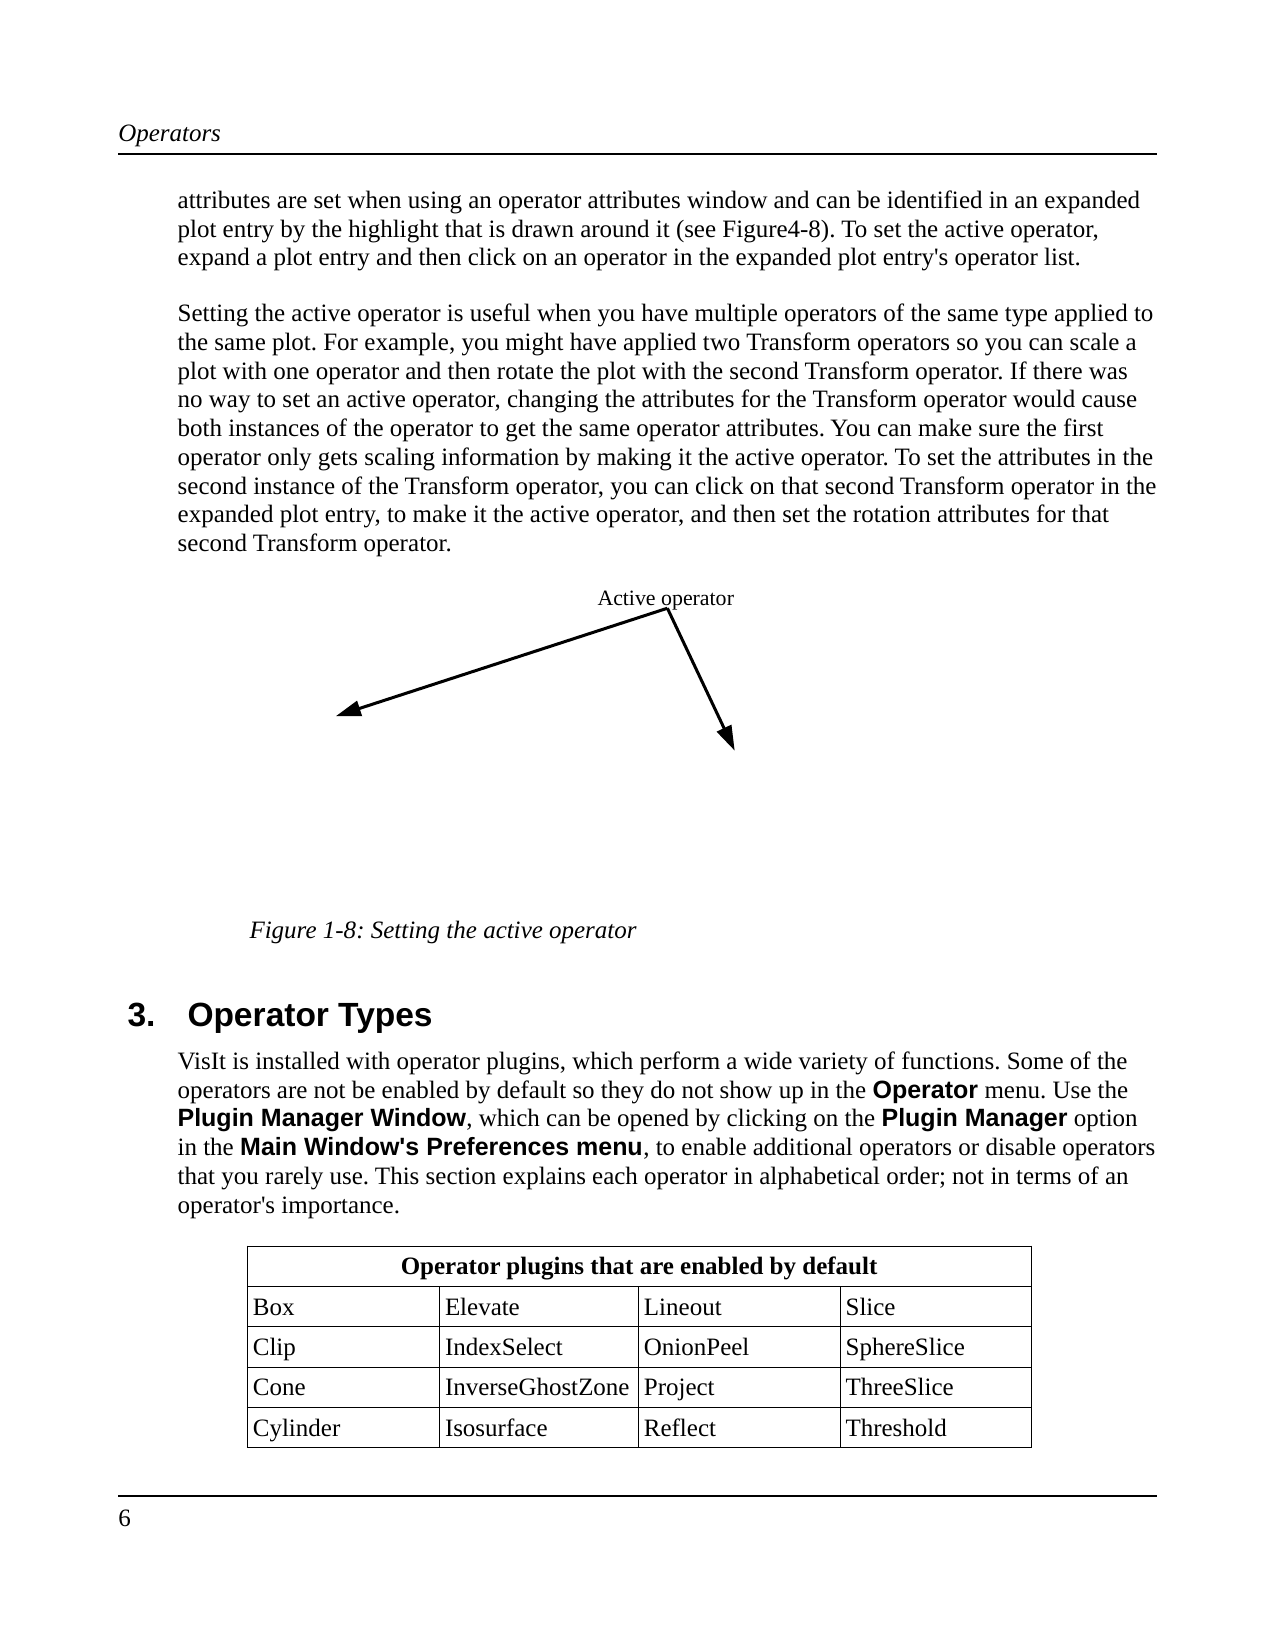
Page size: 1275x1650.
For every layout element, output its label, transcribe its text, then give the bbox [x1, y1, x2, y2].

text Setting the active operator is useful when you have multiple operators of the same type applied to the same plot. For example, you might have applied two Transform operators so you can scale a plot with one operator and then rotate the plot with the second Transform operator. If there was no way to set an active operator, changing the attributes for the Transform operator would cause both instances of the operator to get the same operator attributes. You can make sure the first operator only gets scaling information by making it the active operator. To set the attributes in the second instance of the Transform operator, you can click on that second Transform operator in the expanded plot entry, to make it the active operator, and then set the rotation attributes for that second Transform operator. [177, 298, 1157, 557]
table_cell Cylinder [248, 1408, 439, 1447]
table_cell InverseGhostZone [440, 1368, 638, 1407]
table_cell Threshold [841, 1408, 1031, 1447]
table_cell Cone [248, 1368, 439, 1407]
table_cell Box [248, 1287, 439, 1326]
subtitle Operator Types [118, 609, 1157, 1033]
table_cell Isosurface [440, 1408, 638, 1447]
table_header Operator plugins that are enabled by default [248, 1247, 1031, 1286]
table_cell OnionPeel [639, 1327, 840, 1367]
text Figure 1-8: Setting the active operator [249, 581, 1085, 944]
table_cell ThreeSlice [841, 1368, 1031, 1407]
text VisIt is installed with operator plugins, which perform a wide variety of functions. Some of the operators are not be enabled by default so they do not show up in the Operator menu. Use the Plugin Manager Window, which can be opened by clicking on the Plugin Manager option in the Main Window's Preferences menu, to enable additional operators or disable operators that you rarely use. This section explains each operator in alphabetical order; not in terms of an operator's importance. [177, 1046, 1157, 1219]
table_cell Lineout [639, 1287, 840, 1326]
table_cell IndexSelect [440, 1327, 638, 1367]
table_cell SphereSlice [841, 1327, 1031, 1367]
table_cell Slice [841, 1287, 1031, 1326]
text [249, 944, 1085, 968]
table_cell Elevate [440, 1287, 638, 1326]
table_cell Clip [248, 1327, 439, 1367]
table_cell Reflect [639, 1408, 840, 1447]
text When there is only one operator of a given type in a plot's operator list, setting the attributes for that operator type will affect that one operator. When there are multiple instances of the same type of operator in a plot's operator list, only the active operator's attributes are set if the active operator is an operator of the type whose attributes are being set. The active operator is the operator whose attributes are set when using an operator attributes window and can be identified in an expanded plot entry by the highlight that is drawn around it (see Figure4-8). To set the active operator, expand a plot entry and then click on an operator in the expanded plot entry's operator list. [177, 185, 1157, 271]
table_cell Project [639, 1368, 840, 1407]
